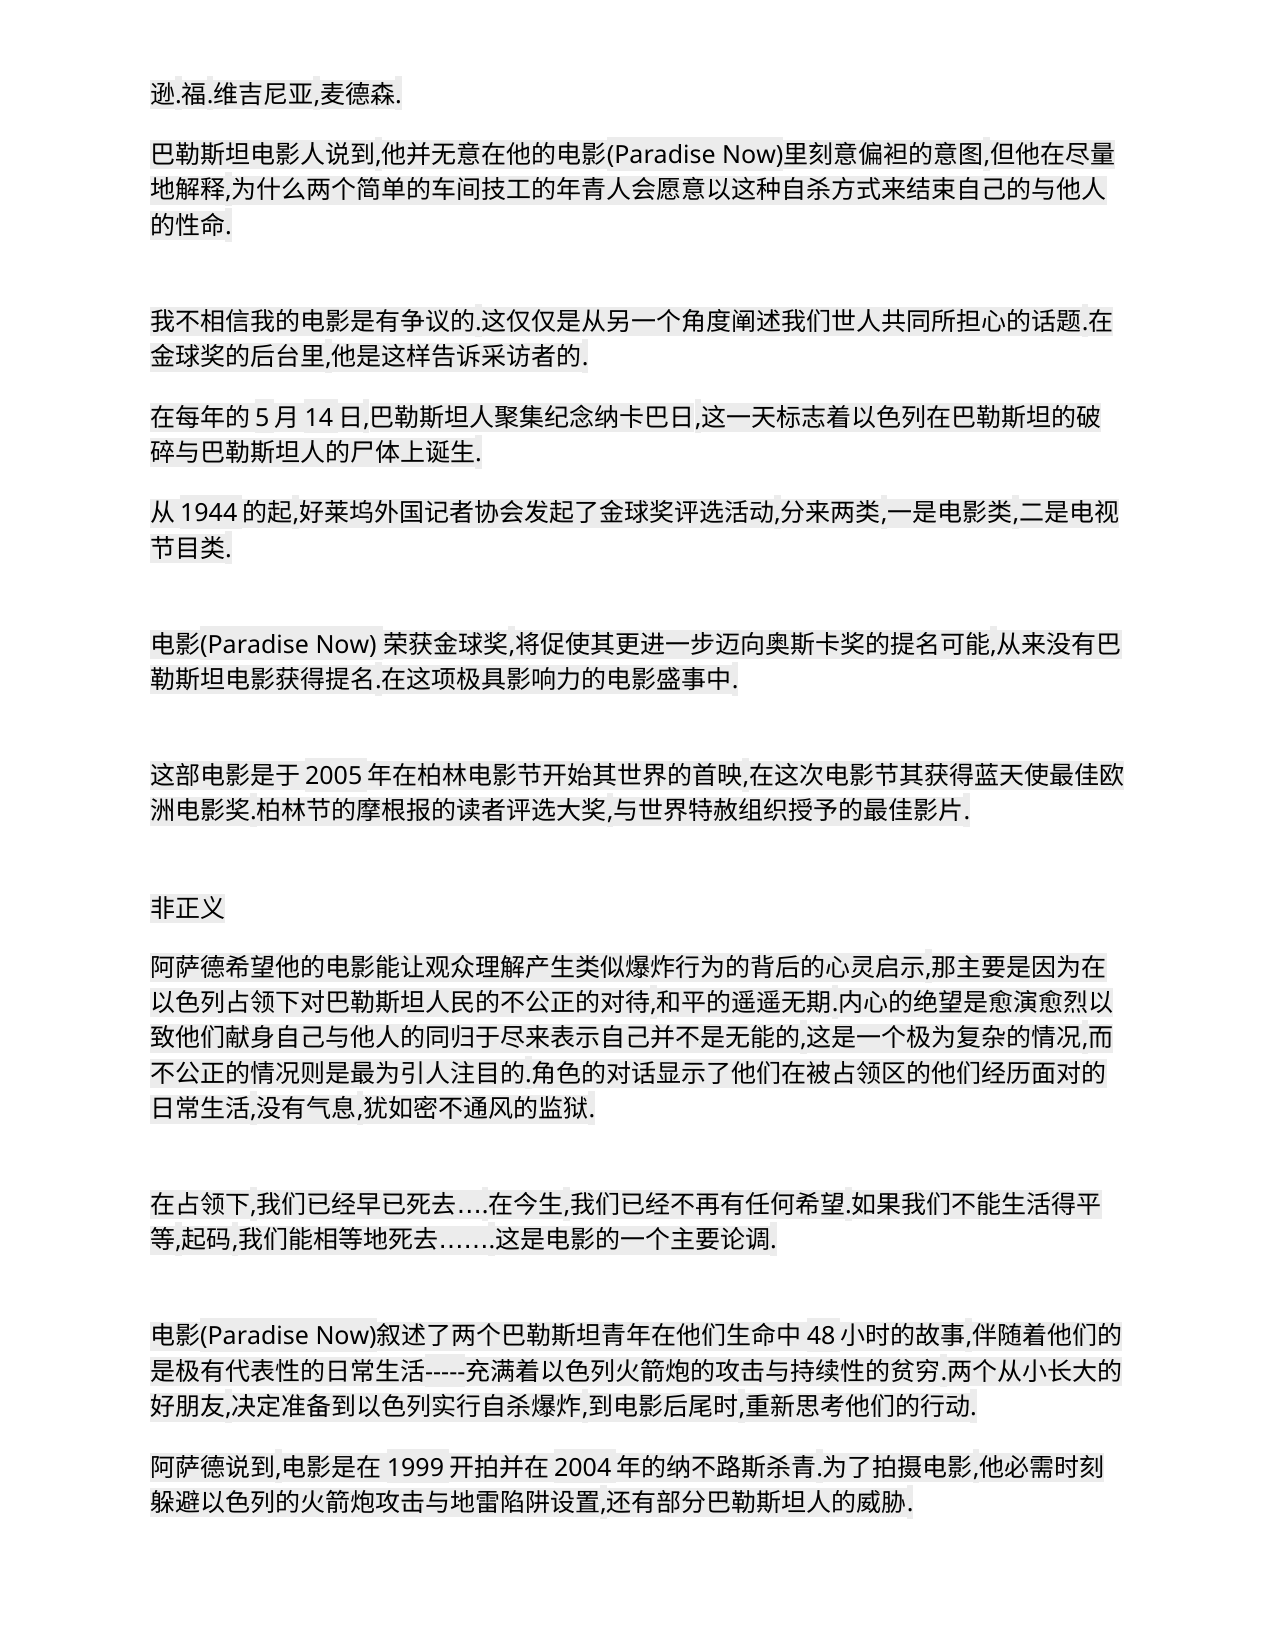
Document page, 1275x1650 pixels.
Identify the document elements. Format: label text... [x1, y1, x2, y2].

text 在每年的5月14日,巴勒斯坦人聚集纪念纳卡巴日,这一天标志着以色列在巴勒斯坦的破碎与巴勒斯坦人的尸体上诞生. [150, 398, 1125, 469]
text 电影(Paradise Now) 荣获金球奖,将促使其更进一步迈向奥斯卡奖的提名可能,从来没有巴勒斯坦电影获得提名.在这项极具影响力的电影盛事中. [150, 589, 1125, 696]
text 阿萨德说到,电影是在1999开拍并在2004年的纳不路斯杀青.为了拍摄电影,他必需时刻躲避以色列的火箭炮攻击与地雷陷阱设置,还有部分巴勒斯坦人的威胁. [150, 1448, 1125, 1519]
text 我不相信我的电影是有争议的.这仅仅是从另一个角度阐述我们世人共同所担心的话题.在金球奖的后台里,他是这样告诉采访者的. [150, 267, 1125, 373]
text 电影(Paradise Now)叙述了两个巴勒斯坦青年在他们生命中48小时的故事,伴随着他们的是极有代表性的日常生活-----充满着以色列火箭炮的攻击与持续性的贫穷.两个从小长大的好朋友,决定准备到以色列实行自杀爆炸,到电影后尾时,重新思考他们的行动. [150, 1281, 1125, 1423]
text 非正义 [150, 852, 1125, 923]
text 这部电影是于2005年在柏林电影节开始其世界的首映,在这次电影节其获得蓝天使最佳欧洲电影奖.柏林节的摩根报的读者评选大奖,与世界特赦组织授予的最佳影片. [150, 721, 1125, 827]
text 巴勒斯坦电影人说到,他并无意在他的电影(Paradise Now)里刻意偏袒的意图,但他在尽量地解释,为什么两个简单的车间技工的年青人会愿意以这种自杀方式来结束自己的与他人的性命. [150, 135, 1125, 242]
text 从1944的起,好莱坞外国记者协会发起了金球奖评选活动,分来两类,一是电影类,二是电视节目类. [150, 494, 1125, 564]
text 在占领下,我们已经早已死去….在今生,我们已经不再有任何希望.如果我们不能生活得平等,起码,我们能相等地死去…….这是电影的一个主要论调. [150, 1150, 1125, 1256]
text 阿萨德希望他的电影能让观众理解产生类似爆炸行为的背后的心灵启示,那主要是因为在以色列占领下对巴勒斯坦人民的不公正的对待,和平的遥遥无期.内心的绝望是愈演愈烈以致他们献身自己与他人的同归于尽来表示自己并不是无能的,这是一个极为复杂的情况,而不公正的情况则是最为引人注目的.角色的对话显示了他们在被占领区的他们经历面对的日常生活,没有气息,犹如密不通风的监狱. [150, 948, 1125, 1125]
text 逊.福.维吉尼亚,麦德森. [150, 75, 1125, 110]
